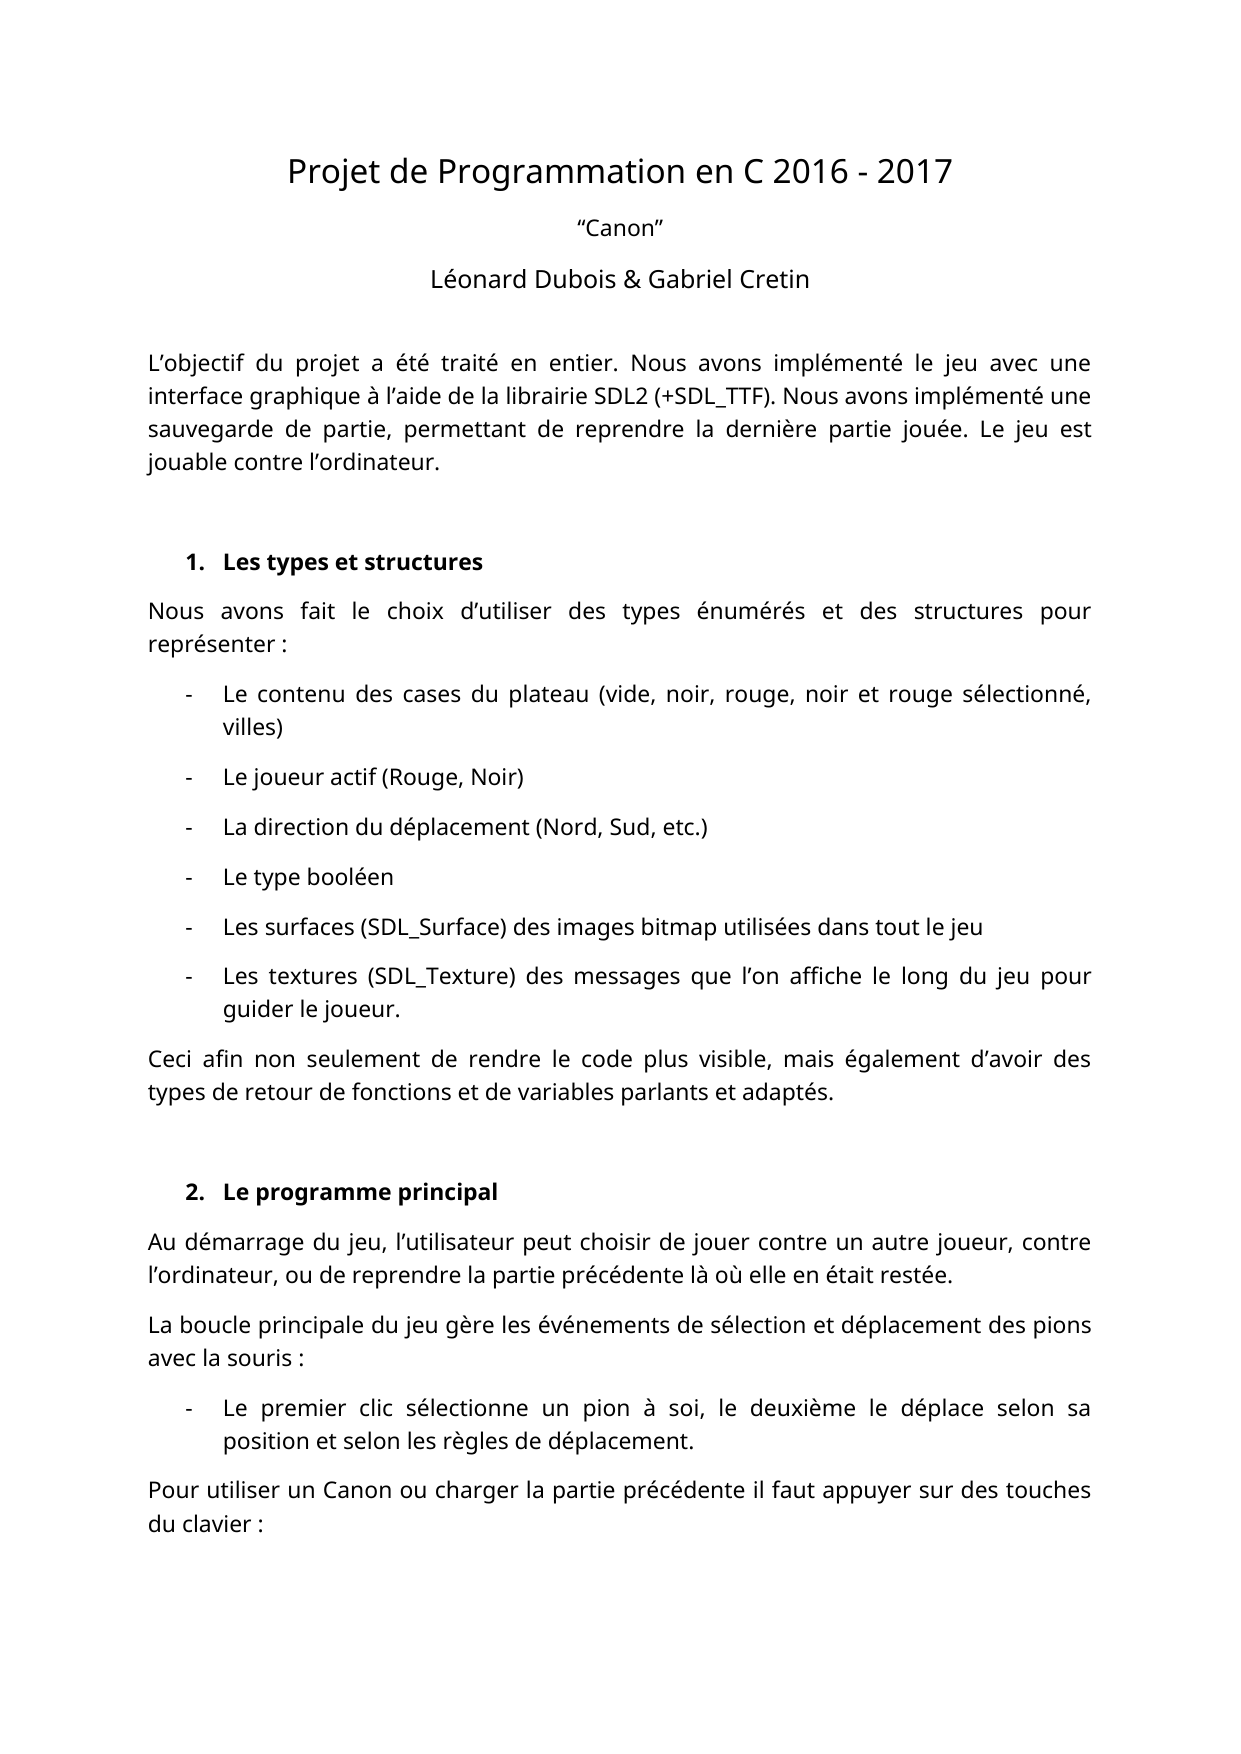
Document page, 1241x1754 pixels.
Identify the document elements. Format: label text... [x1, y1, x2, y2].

text Projet de Programmation en C 2016 - 2017 [148, 148, 1093, 193]
list Les textures (SDL_Texture) des messages que l’on affiche le long du jeu pour guider le joueur. [185, 960, 1093, 1025]
list Les types et structures [185, 546, 1093, 577]
text Ceci afin non seulement de rendre le code plus visible, mais également d’avoir des types de retour de fonctions et de variables parlants et adaptés. [148, 1043, 1093, 1108]
text La boucle principale du jeu gère les événements de sélection et déplacement des pions avec la souris : [148, 1309, 1093, 1373]
text Au démarrage du jeu, l’utilisateur peut choisir de jouer contre un autre joueur, contre l’ordinateur, ou de reprendre la partie précédente là où elle en était restée. [148, 1226, 1093, 1290]
list La direction du déplacement (Nord, Sud, etc.) [185, 811, 1093, 842]
text “Canon” [148, 212, 1093, 244]
list Le type booléen [185, 861, 1093, 892]
text Nous avons fait le choix d’utiliser des types énumérés et des structures pour représenter : [148, 595, 1093, 660]
text Léonard Dubois & Gabriel Cretin [148, 262, 1093, 296]
list Le programme principal [185, 1176, 1093, 1207]
list Le joueur actif (Rouge, Noir) [185, 761, 1093, 792]
list Le contenu des cases du plateau (vide, noir, rouge, noir et rouge sélectionné, villes) [185, 678, 1093, 743]
list Les surfaces (SDL_Surface) des images bitmap utilisées dans tout le jeu [185, 911, 1093, 942]
text L’objectif du projet a été traité en entier. Nous avons implémenté le jeu avec une interface graphique à l’aide de la librairie SDL2 (+SDL_TTF). Nous avons implémenté une sauvegarde de partie, permettant de reprendre la dernière partie jouée. Le jeu est jouable contre l’ordinateur. [148, 347, 1093, 477]
list Le premier clic sélectionne un pion à soi, le deuxième le déplace selon sa position et selon les règles de déplacement. [185, 1392, 1093, 1456]
text Pour utiliser un Canon ou charger la partie précédente il faut appuyer sur des touches du clavier : [148, 1474, 1093, 1539]
